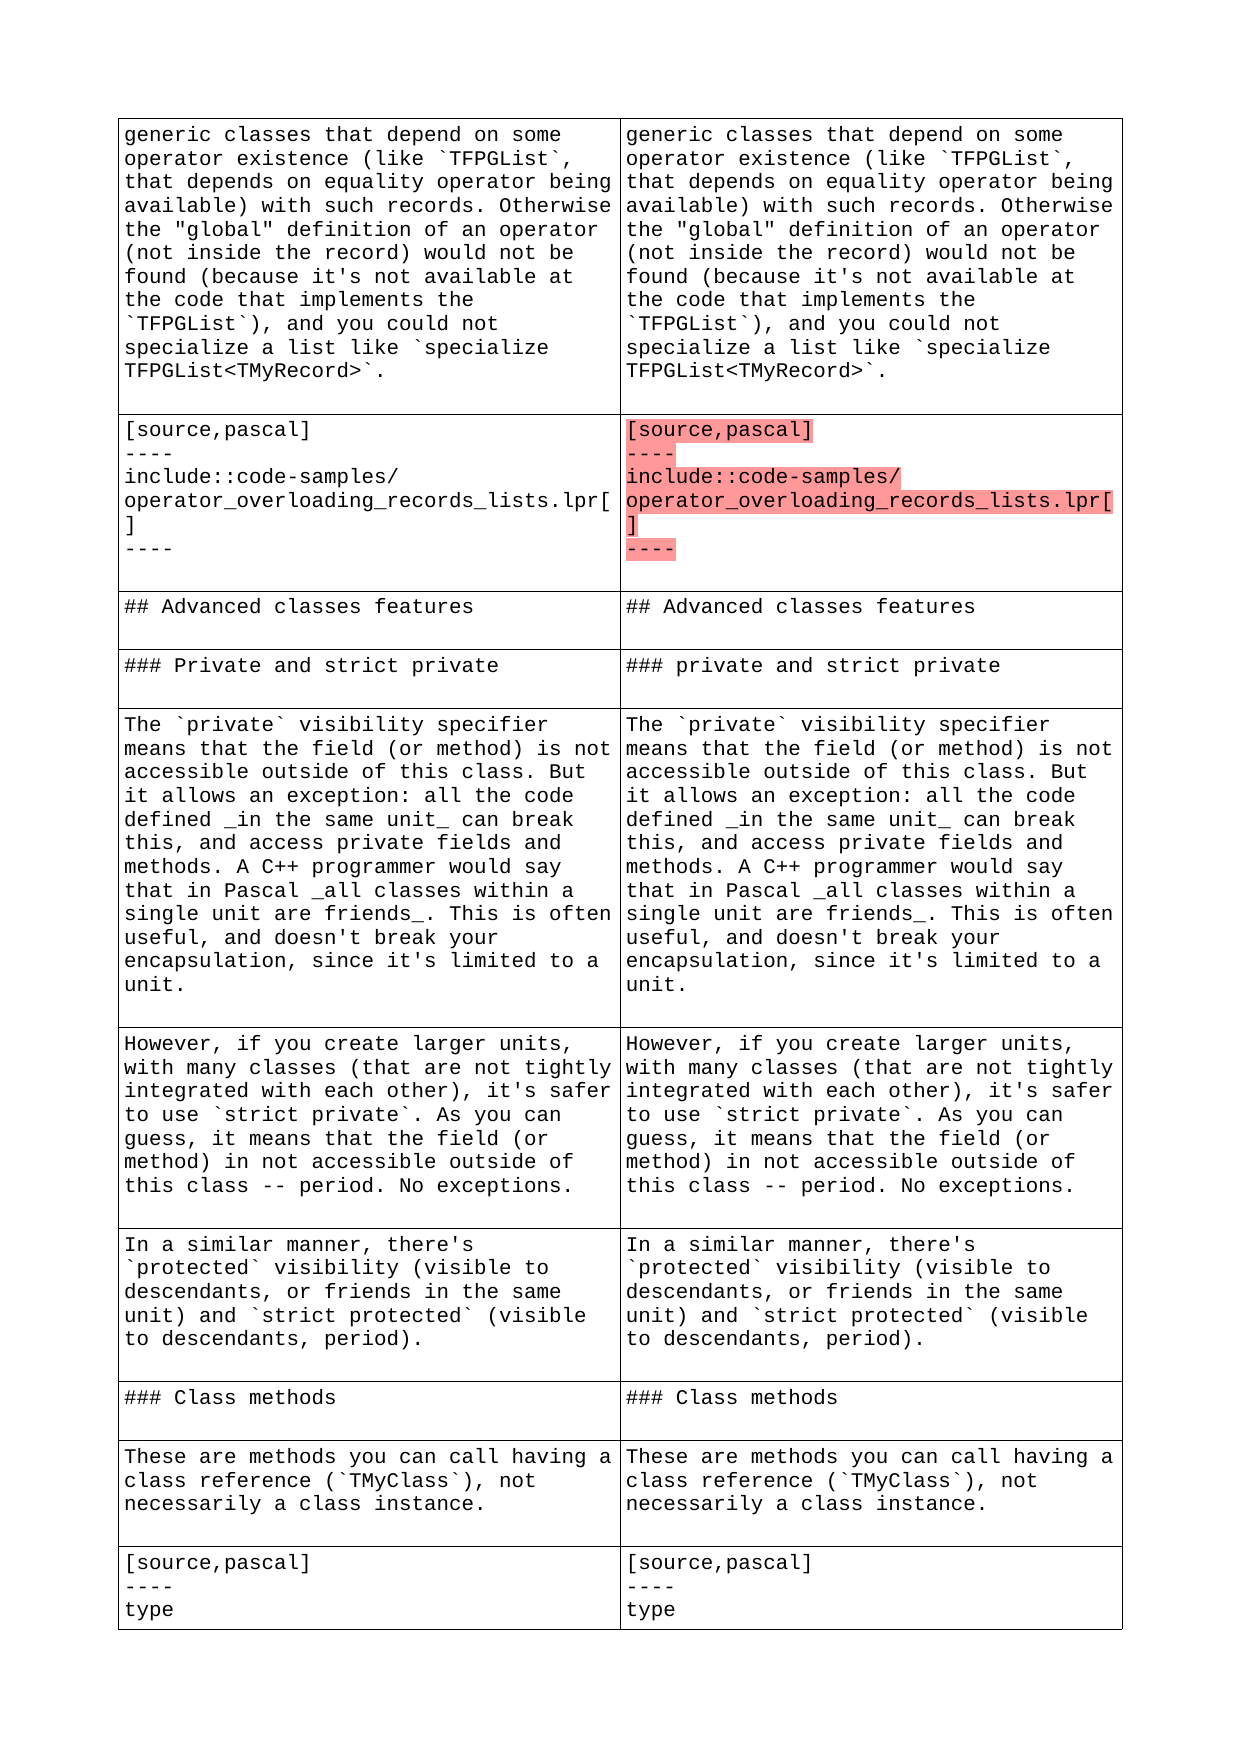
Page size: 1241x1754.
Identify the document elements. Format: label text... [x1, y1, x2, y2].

table_cell However, if you create larger units, with many classes (that are not tightly integrated with each other), it's safer to use `strict private`. As you can guess, it means that the field (or method) in not accessible outside of this class -- period. No exceptions. [621, 1028, 1122, 1228]
table_cell ## Advanced classes features [621, 592, 1122, 649]
table_cell [source,pascal] ---- include::code-samples/operator_overloading_records_lists.lpr[] ---- [119, 415, 620, 591]
table_cell generic classes that depend on some operator existence (like `TFPGList`, that depends on equality operator being available) with such records. Otherwise the "global" definition of an operator (not inside the record) would not be found (because it's not available at the code that implements the `TFPGList`), and you could not specialize a list like `specialize TFPGList<TMyRecord>`. [621, 119, 1122, 413]
table_cell These are methods you can call having a class reference (`TMyClass`), not necessarily a class instance. [621, 1441, 1122, 1546]
table_cell However, if you create larger units, with many classes (that are not tightly integrated with each other), it's safer to use `strict private`. As you can guess, it means that the field (or method) in not accessible outside of this class -- period. No exceptions. [119, 1028, 620, 1228]
table_cell The `private` visibility specifier means that the field (or method) is not accessible outside of this class. But it allows an exception: all the code defined _in the same unit_ can break this, and access private fields and methods. A C++ programmer would say that in Pascal _all classes within a single unit are friends_. This is often useful, and doesn't break your encapsulation, since it's limited to a unit. [119, 709, 620, 1027]
table_cell ### private and strict private [621, 650, 1122, 708]
table_cell ## Advanced classes features [119, 592, 620, 649]
table_cell ### Class methods [119, 1382, 620, 1440]
table_cell ### Private and strict private [119, 650, 620, 708]
table_cell [source,pascal] ---- include::code-samples/operator_overloading_records_lists.lpr[] ---- [621, 415, 1122, 591]
table_cell The `private` visibility specifier means that the field (or method) is not accessible outside of this class. But it allows an exception: all the code defined _in the same unit_ can break this, and access private fields and methods. A C++ programmer would say that in Pascal _all classes within a single unit are friends_. This is often useful, and doesn't break your encapsulation, since it's limited to a unit. [621, 709, 1122, 1027]
table_cell These are methods you can call having a class reference (`TMyClass`), not necessarily a class instance. [119, 1441, 620, 1546]
table_cell [source,pascal] ---- type [119, 1547, 620, 1629]
table_cell In a similar manner, there's `protected` visibility (visible to descendants, or friends in the same unit) and `strict protected` (visible to descendants, period). [621, 1229, 1122, 1381]
table_cell In a similar manner, there's `protected` visibility (visible to descendants, or friends in the same unit) and `strict protected` (visible to descendants, period). [119, 1229, 620, 1381]
table_cell [source,pascal] ---- type [621, 1547, 1122, 1629]
table_cell ### Class methods [621, 1382, 1122, 1440]
table_cell generic classes that depend on some operator existence (like `TFPGList`, that depends on equality operator being available) with such records. Otherwise the "global" definition of an operator (not inside the record) would not be found (because it's not available at the code that implements the `TFPGList`), and you could not specialize a list like `specialize TFPGList<TMyRecord>`. [119, 119, 620, 413]
